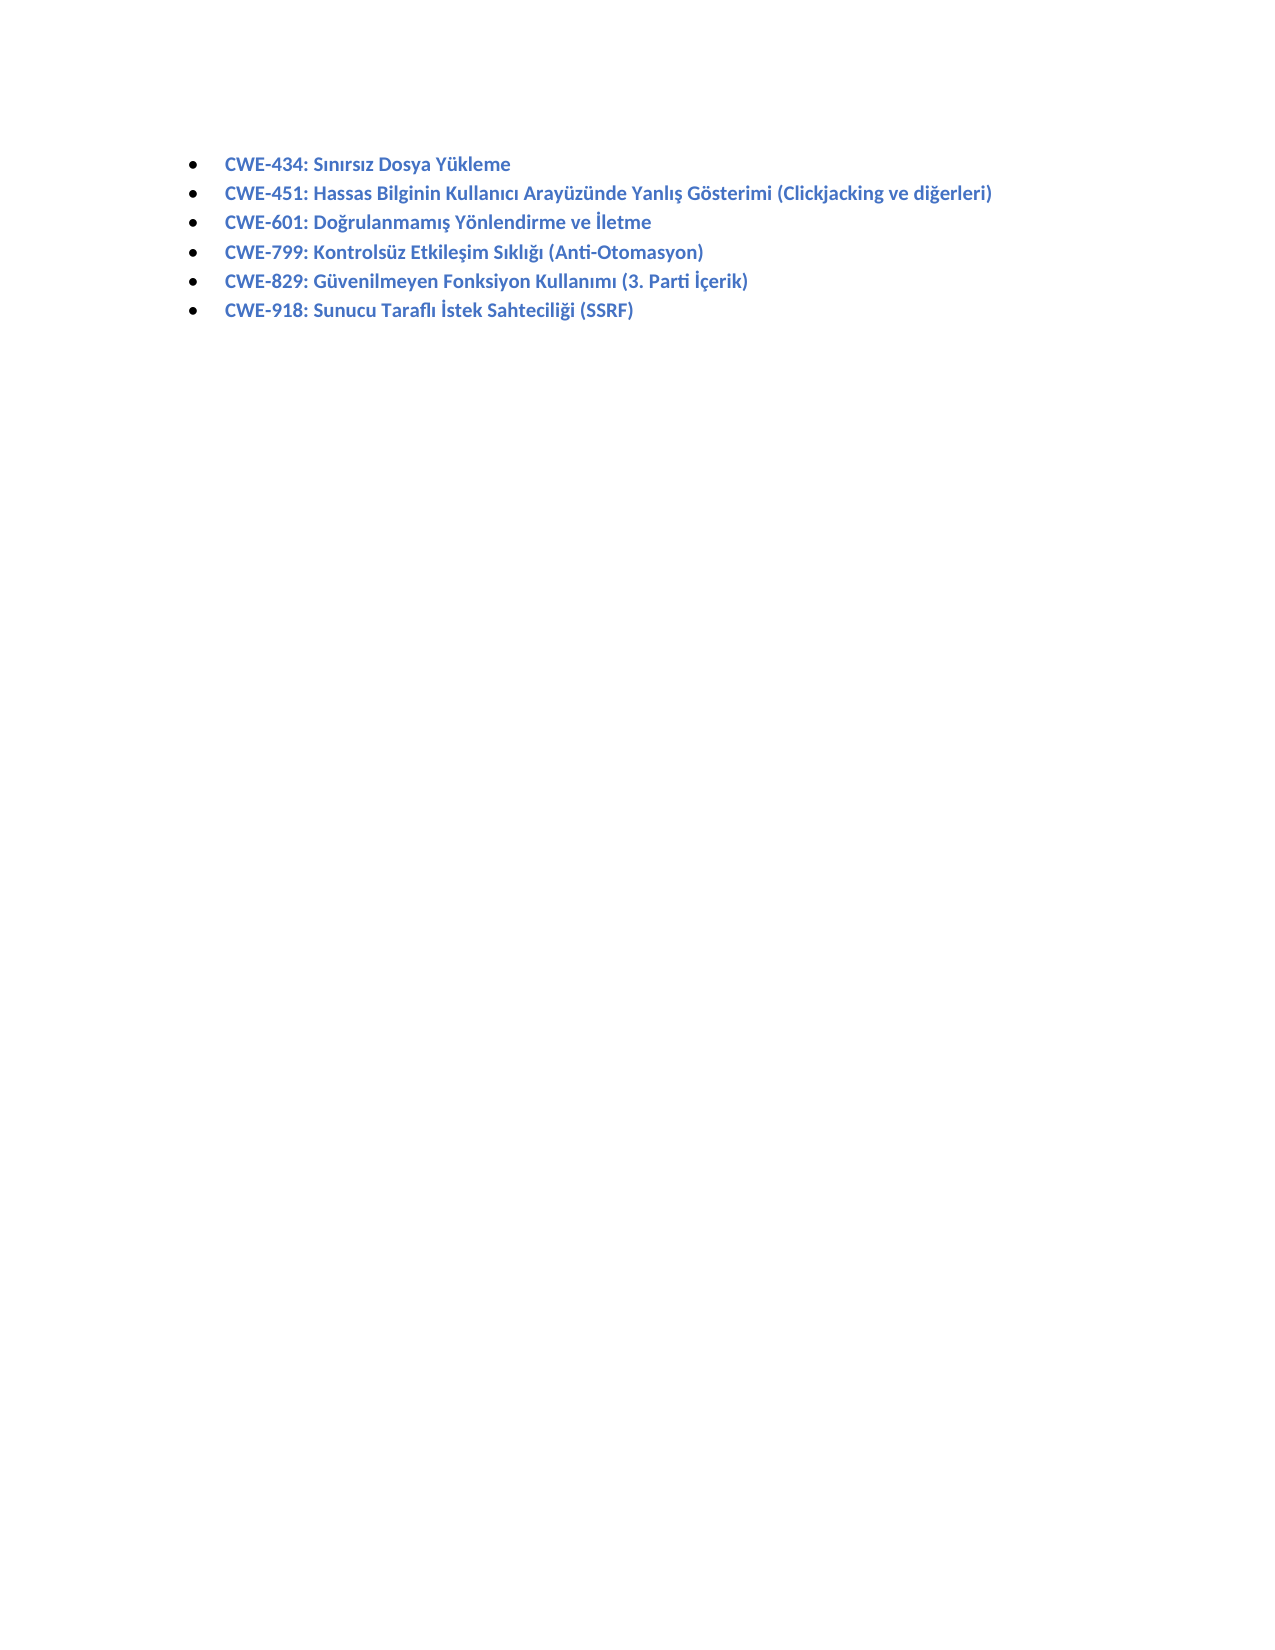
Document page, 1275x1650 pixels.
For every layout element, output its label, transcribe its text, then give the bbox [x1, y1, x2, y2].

list CWE-601: Doğrulanmamış Yönlendirme ve İletme [187, 208, 1125, 235]
list CWE-829: Güvenilmeyen Fonksiyon Kullanımı (3. Parti İçerik) [187, 267, 1125, 294]
list CWE-799: Kontrolsüz Etkileşim Sıklığı (Anti-Otomasyon) [187, 238, 1125, 264]
list CWE-918: Sunucu Taraflı İstek Sahteciliği (SSRF) [187, 296, 1125, 323]
list CWE-451: Hassas Bilginin Kullanıcı Arayüzünde Yanlış Gösterimi (Clickjacking ve diğerleri) [187, 179, 1125, 206]
list CWE-434: Sınırsız Dosya Yükleme [187, 150, 1125, 177]
